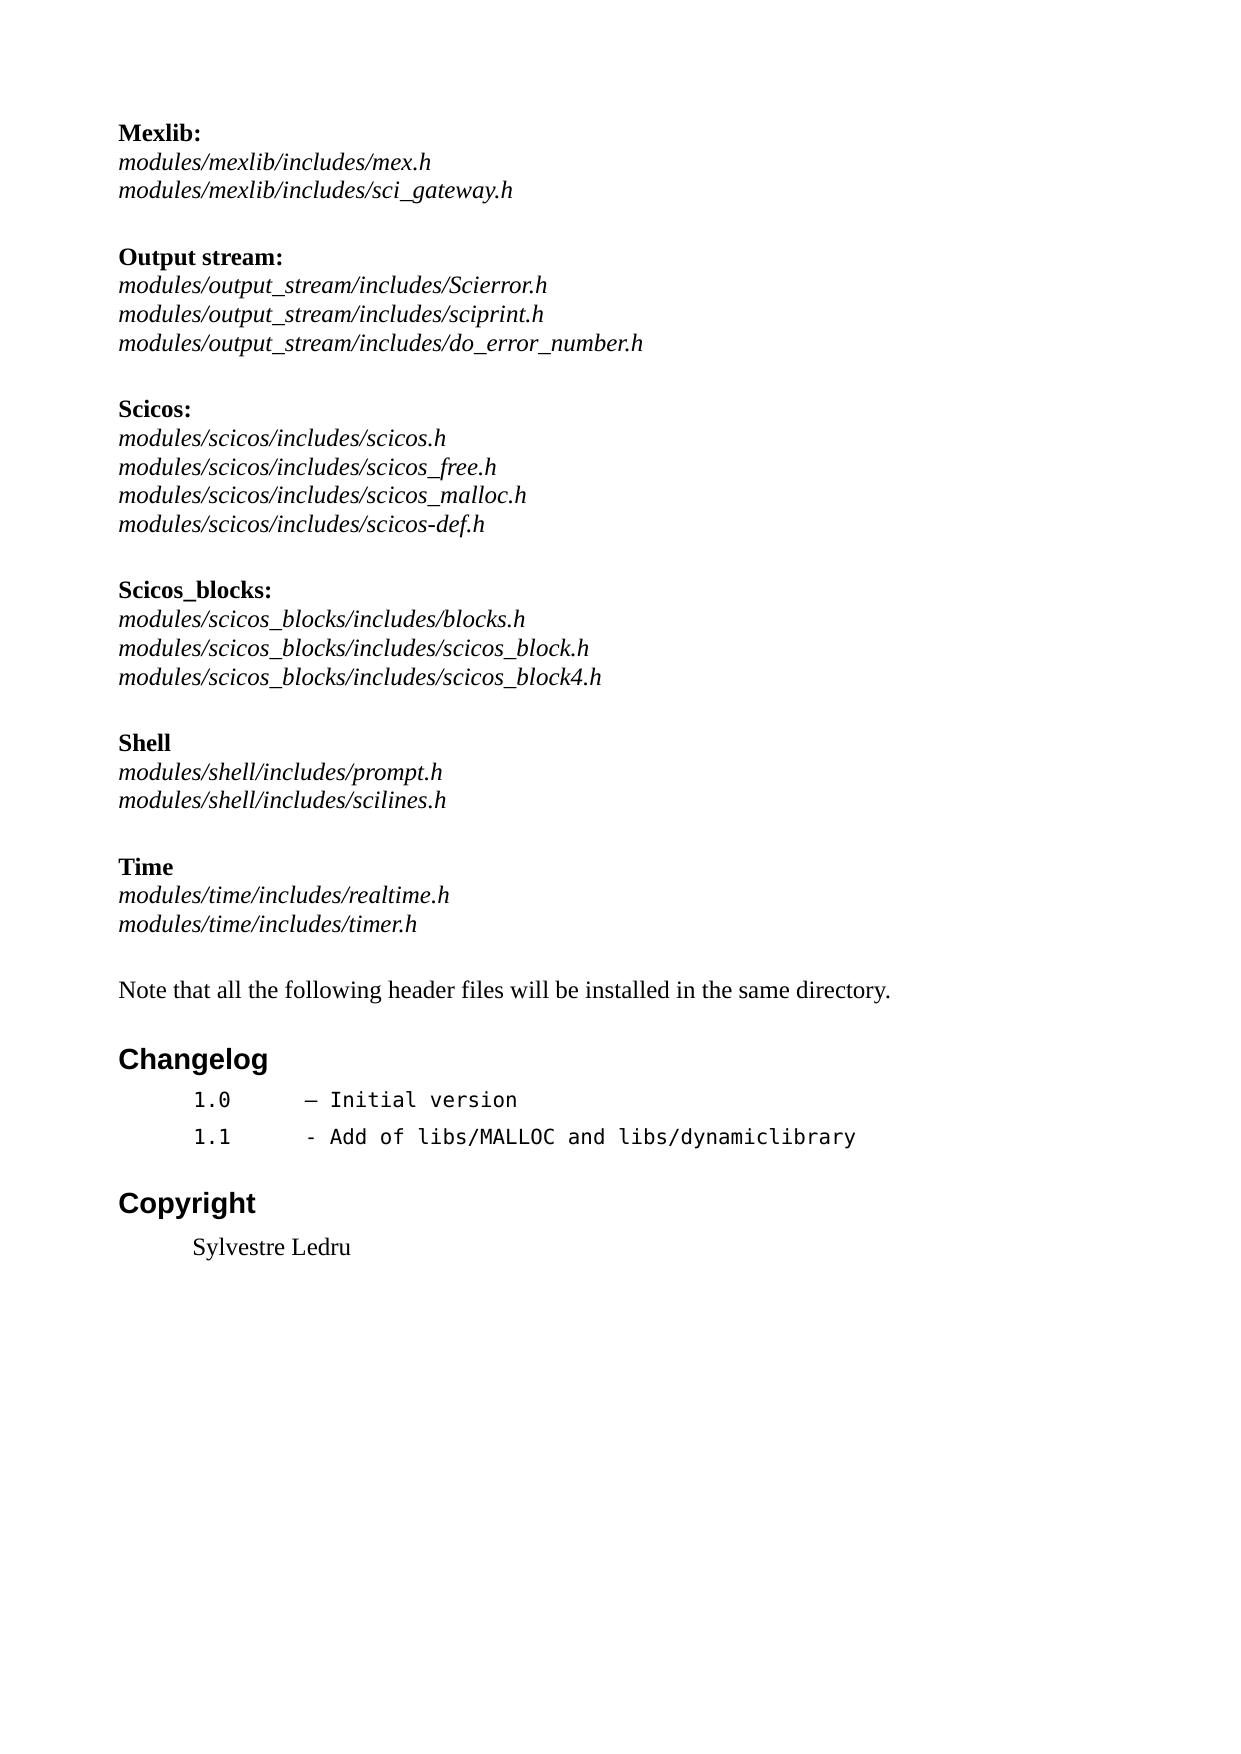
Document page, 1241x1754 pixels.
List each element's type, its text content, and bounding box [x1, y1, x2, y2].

text Shell modules/shell/includes/prompt.h modules/shell/includes/scilines.h [118, 728, 1122, 814]
text Time modules/time/includes/realtime.h modules/time/includes/timer.h [118, 852, 1122, 938]
text Scicos: modules/scicos/includes/scicos.h modules/scicos/includes/scicos_free.h modules/scicos/includes/scicos_malloc.h modules/scicos/includes/scicos-def.h [118, 394, 1122, 538]
subtitle Changelog [118, 1042, 1122, 1075]
subtitle Copyright [118, 1186, 1122, 1220]
text Output stream: modules/output_stream/includes/Scierror.h modules/output_stream/includes/sciprint.h modules/output_stream/includes/do_error_number.h [118, 242, 1122, 357]
text Note that all the following header files will be installed in the same directory. [118, 976, 1122, 1004]
list – Initial version [193, 1088, 1122, 1112]
text Mexlib: modules/mexlib/includes/mex.h modules/mexlib/includes/sci_gateway.h [118, 118, 1122, 204]
text Scicos_blocks: modules/scicos_blocks/includes/blocks.h modules/scicos_blocks/includes/scicos_block.h modules/scicos_blocks/includes/scicos_block4.h [118, 576, 1122, 691]
text Sylvestre Ledru [118, 1232, 1122, 1261]
list - Add of libs/MALLOC and libs/dynamiclibrary [193, 1125, 1122, 1149]
